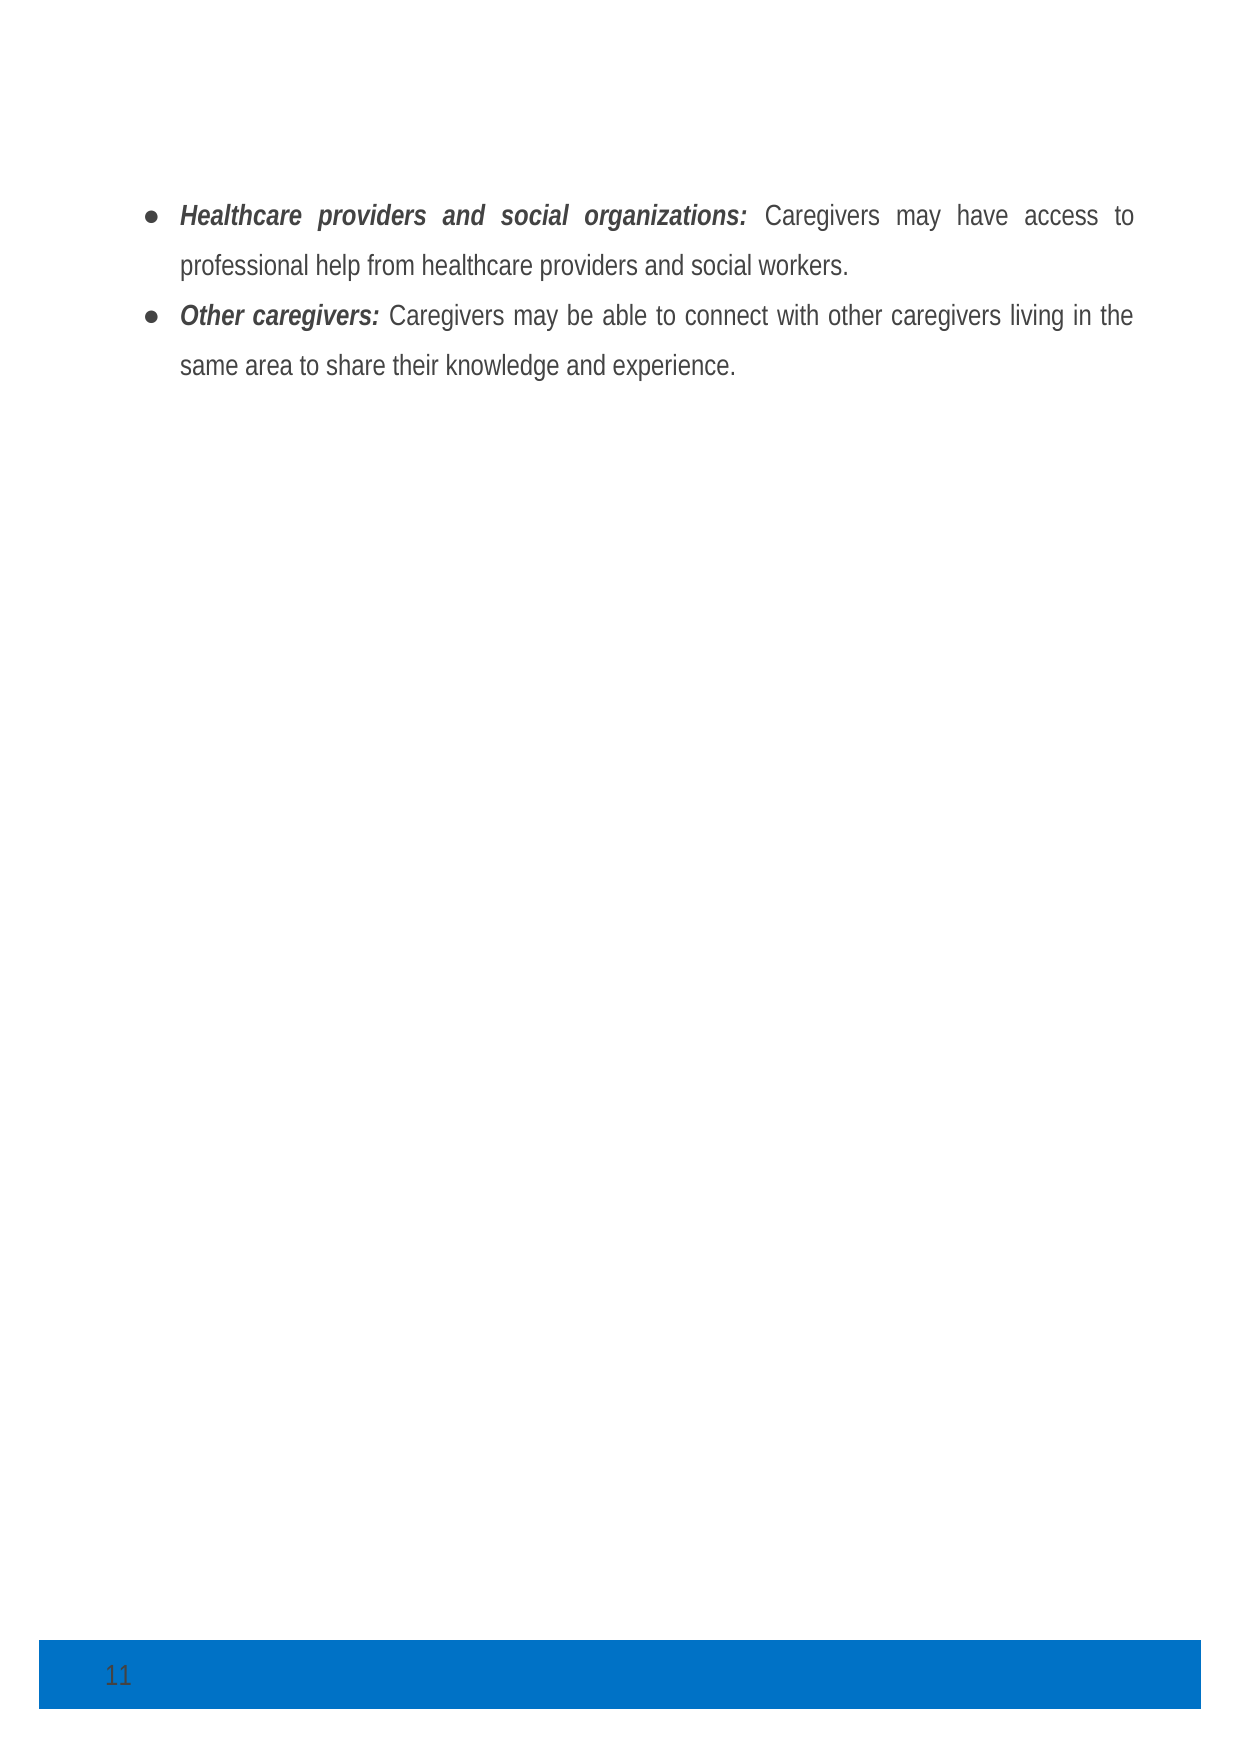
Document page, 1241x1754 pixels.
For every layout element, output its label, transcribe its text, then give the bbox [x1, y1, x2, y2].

list Other caregivers: Caregivers may be able to connect with other caregivers living in the same area to share their knowledge and experience. [142, 298, 1135, 382]
list Healthcare providers and social organizations: Caregivers may have access to professional help from healthcare providers and social workers. [142, 198, 1135, 282]
